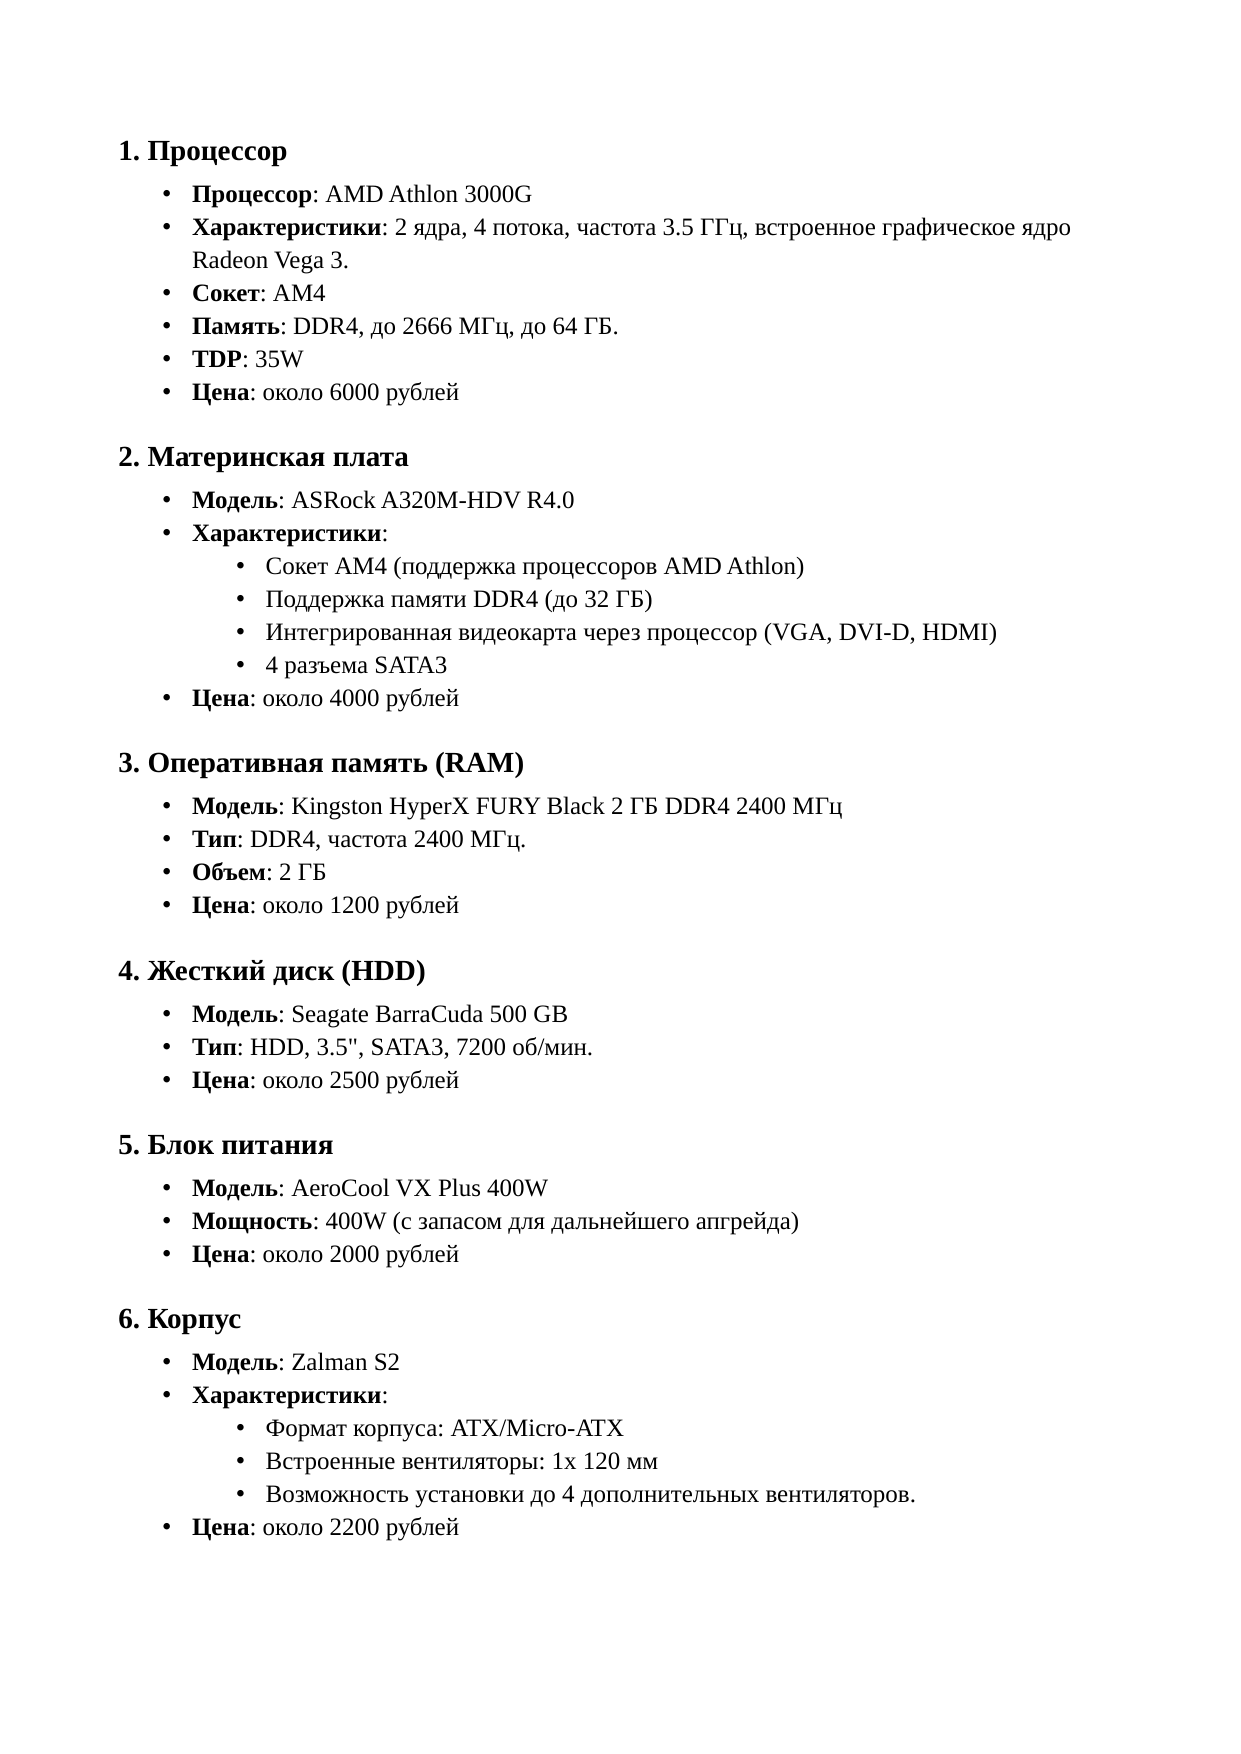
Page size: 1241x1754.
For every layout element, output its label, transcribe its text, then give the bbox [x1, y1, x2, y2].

list Объем: 2 ГБ [162, 857, 1122, 886]
list Характеристики: [162, 518, 1122, 547]
list Модель: Zalman S2 [162, 1347, 1122, 1376]
list Модель: ASRock A320M-HDV R4.0 [162, 485, 1122, 514]
subtitle 3. Оперативная память (RAM) [118, 745, 1122, 779]
list Возможность установки до 4 дополнительных вентиляторов. [236, 1479, 1122, 1508]
list Память: DDR4, до 2666 МГц, до 64 ГБ. [162, 311, 1122, 339]
list Процессор: AMD Athlon 3000G [162, 179, 1122, 207]
list Поддержка памяти DDR4 (до 32 ГБ) [236, 584, 1122, 613]
subtitle 5. Блок питания [118, 1127, 1122, 1161]
list Модель: AeroCool VX Plus 400W [162, 1173, 1122, 1202]
list Цена: около 2500 рублей [162, 1065, 1122, 1093]
list Встроенные вентиляторы: 1x 120 мм [236, 1446, 1122, 1475]
list TDP: 35W [162, 344, 1122, 373]
list Сокет: AM4 [162, 278, 1122, 307]
list Тип: DDR4, частота 2400 МГц. [162, 824, 1122, 853]
list Модель: Kingston HyperX FURY Black 2 ГБ DDR4 2400 МГц [162, 791, 1122, 820]
list Характеристики: [162, 1380, 1122, 1409]
list Тип: HDD, 3.5", SATA3, 7200 об/мин. [162, 1032, 1122, 1061]
list Характеристики: 2 ядра, 4 потока, частота 3.5 ГГц, встроенное графическое ядро Radeon Vega 3. [162, 212, 1122, 273]
subtitle 2. Материнская плата [118, 439, 1122, 473]
list Цена: около 4000 рублей [162, 683, 1122, 712]
list Модель: Seagate BarraCuda 500 GB [162, 999, 1122, 1027]
list Цена: около 2200 рублей [162, 1512, 1122, 1541]
subtitle 1. Процессор [118, 133, 1122, 166]
list Цена: около 1200 рублей [162, 891, 1122, 919]
subtitle 6. Корпус [118, 1301, 1122, 1335]
list Мощность: 400W (с запасом для дальнейшего апгрейда) [162, 1206, 1122, 1235]
list Цена: около 6000 рублей [162, 377, 1122, 406]
list Сокет AM4 (поддержка процессоров AMD Athlon) [236, 551, 1122, 580]
list 4 разъема SATA3 [236, 650, 1122, 679]
list Формат корпуса: ATX/Micro-ATX [236, 1413, 1122, 1442]
list Цена: около 2000 рублей [162, 1239, 1122, 1268]
list Интегрированная видеокарта через процессор (VGA, DVI-D, HDMI) [236, 617, 1122, 646]
subtitle 4. Жесткий диск (HDD) [118, 953, 1122, 986]
